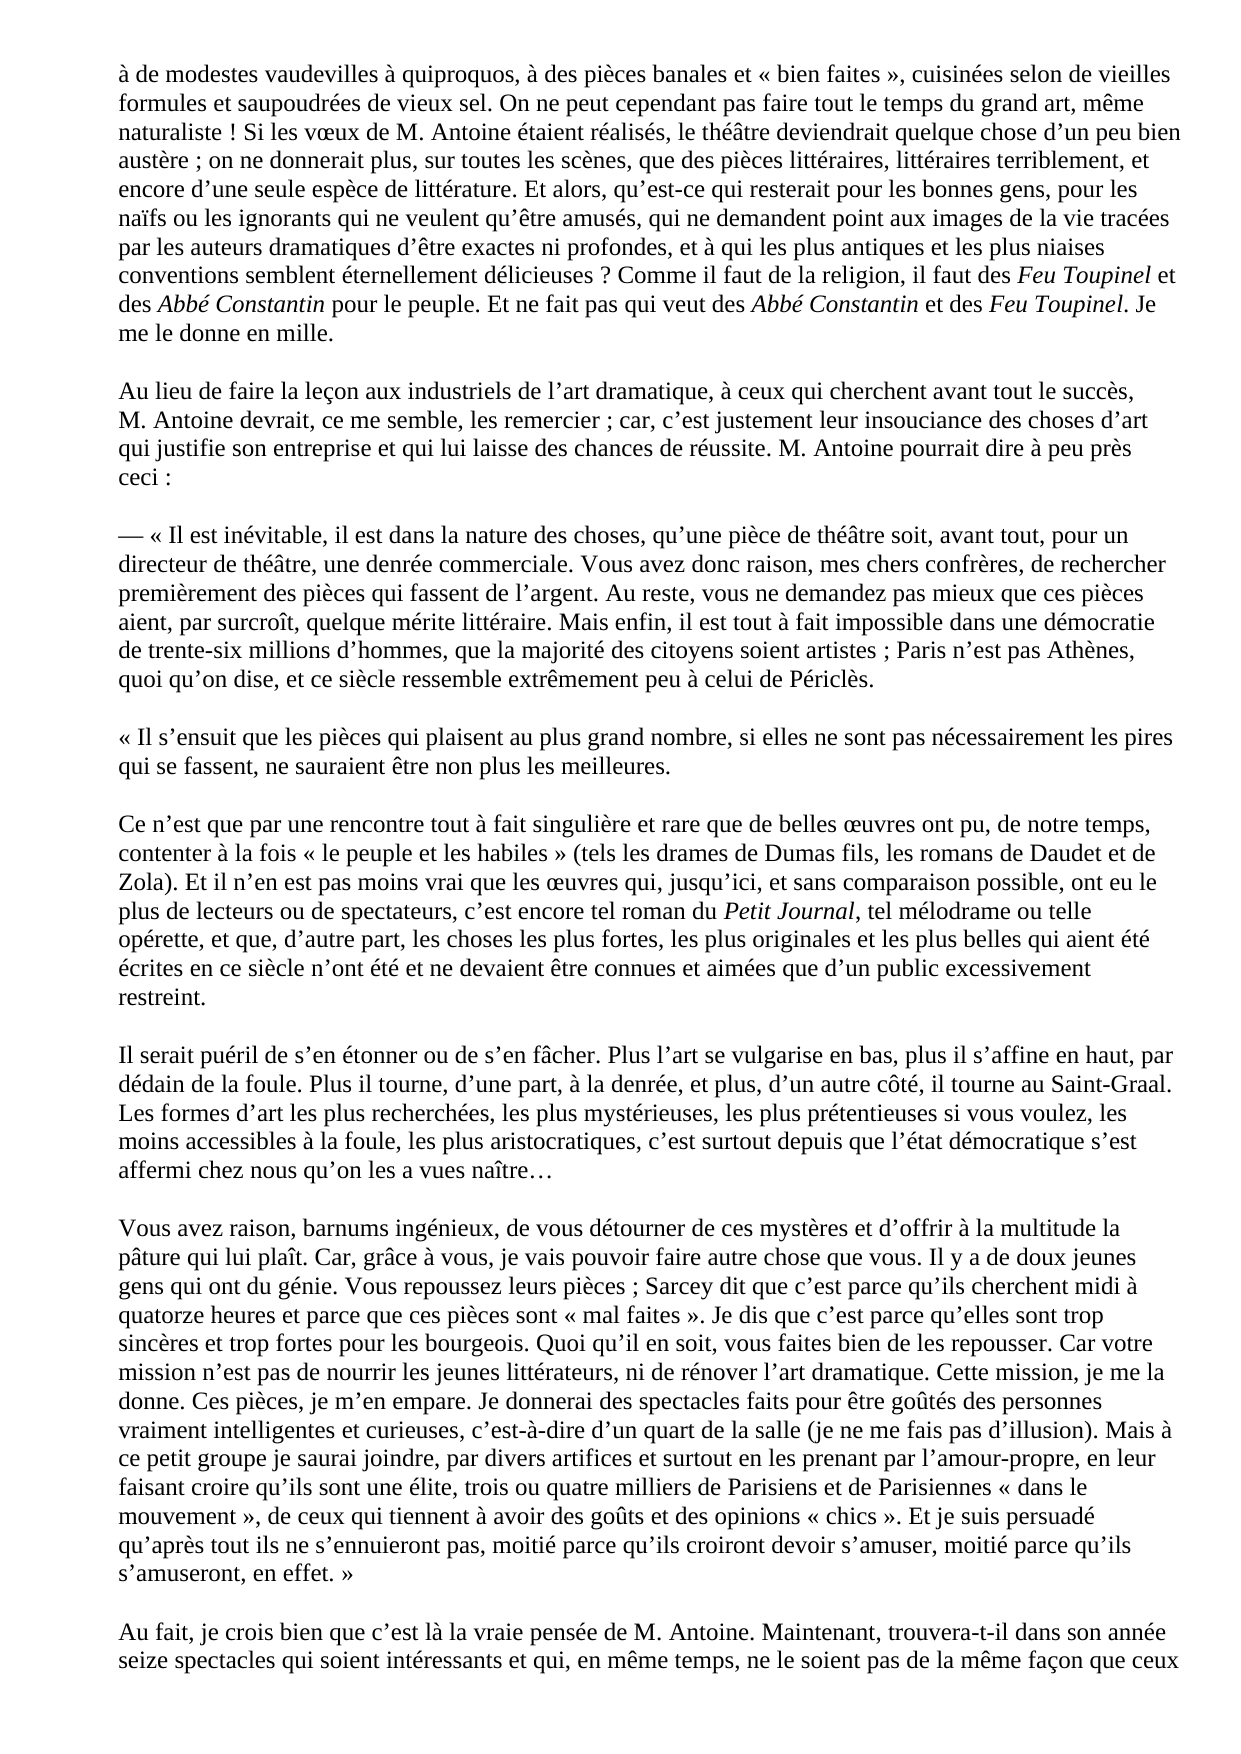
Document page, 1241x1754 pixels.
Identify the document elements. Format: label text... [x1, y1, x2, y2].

text — « Il est inévitable, il est dans la nature des choses, qu’une pièce de théâtre soit, avant tout, pour un directeur de théâtre, une denrée commerciale. Vous avez donc raison, mes chers confrères, de rechercher premièrement des pièces qui fassent de l’argent. Au reste, vous ne demandez pas mieux que ces pièces aient, par surcroît, quelque mérite littéraire. Mais enfin, il est tout à fait impossible dans une démocratie de trente-six millions d’hommes, que la majorité des citoyens soient artistes ; Paris n’est pas Athènes, quoi qu’on dise, et ce siècle ressemble extrêmement peu à celui de Périclès. [118, 521, 1181, 693]
text Vous avez raison, barnums ingénieux, de vous détourner de ces mystères et d’offrir à la multitude la pâture qui lui plaît. Car, grâce à vous, je vais pouvoir faire autre chose que vous. Il y a de doux jeunes gens qui ont du génie. Vous repoussez leurs pièces ; Sarcey dit que c’est parce qu’ils cherchent midi à quatorze heures et parce que ces pièces sont « mal faites ». Je dis que c’est parce qu’elles sont trop sincères et trop fortes pour les bourgeois. Quoi qu’il en soit, vous faites bien de les repousser. Car votre mission n’est pas de nourrir les jeunes littérateurs, ni de rénover l’art dramatique. Cette mission, je me la donne. Ces pièces, je m’en empare. Je donnerai des spectacles faits pour être goûtés des personnes vraiment intelligentes et curieuses, c’est-à-dire d’un quart de la salle (je ne me fais pas d’illusion). Mais à ce petit groupe je saurai joindre, par divers artifices et surtout en les prenant par l’amour-propre, en leur faisant croire qu’ils sont une élite, trois ou quatre milliers de Parisiens et de Parisiennes « dans le mouvement », de ceux qui tiennent à avoir des goûts et des opinions « chics ». Et je suis persuadé qu’après tout ils ne s’ennuieront pas, moitié parce qu’ils croiront devoir s’amuser, moitié parce qu’ils s’amuseront, en effet. » [118, 1213, 1181, 1587]
text Il serait puéril de s’en étonner ou de s’en fâcher. Plus l’art se vulgarise en bas, plus il s’affine en haut, par dédain de la foule. Plus il tourne, d’une part, à la denrée, et plus, d’un autre côté, il tourne au Saint-Graal. Les formes d’art les plus recherchées, les plus mystérieuses, les plus prétentieuses si vous voulez, les moins accessibles à la foule, les plus aristocratiques, c’est surtout depuis que l’état démocratique s’est affermi chez nous qu’on les a vues naître… [118, 1040, 1181, 1184]
text « Il s’ensuit que les pièces qui plaisent au plus grand nombre, si elles ne sont pas nécessairement les pires qui se fassent, ne sauraient être non plus les meilleures. [118, 722, 1181, 780]
text Au lieu de faire la leçon aux industriels de l’art dramatique, à ceux qui cherchent avant tout le succès, M. Antoine devrait, ce me semble, les remercier ; car, c’est justement leur insouciance des choses d’art qui justifie son entreprise et qui lui laisse des chances de réussite. M. Antoine pourrait dire à peu près ceci : [118, 376, 1181, 491]
text Au fait, je crois bien que c’est là la vraie pensée de M. Antoine. Maintenant, trouvera-t-il dans son année seize spectacles qui soient intéressants et qui, en même temps, ne le soient pas de la même façon que ceux [118, 1617, 1181, 1674]
text à de modestes vaudevilles à quiproquos, à des pièces banales et « bien faites », cuisinées selon de vieilles formules et saupoudrées de vieux sel. On ne peut cependant pas faire tout le temps du grand art, même naturaliste ! Si les vœux de M. Antoine étaient réalisés, le théâtre deviendrait quelque chose d’un peu bien austère ; on ne donnerait plus, sur toutes les scènes, que des pièces littéraires, littéraires terriblement, et encore d’une seule espèce de littérature. Et alors, qu’est-ce qui resterait pour les bonnes gens, pour les naïfs ou les ignorants qui ne veulent qu’être amusés, qui ne demandent point aux images de la vie tracées par les auteurs dramatiques d’être exactes ni profondes, et à qui les plus antiques et les plus niaises conventions semblent éternellement délicieuses ? Comme il faut de la religion, il faut des Feu Toupinel et des Abbé Constantin pour le peuple. Et ne fait pas qui veut des Abbé Constantin et des Feu Toupinel. Je me le donne en mille. [118, 59, 1181, 347]
text Ce n’est que par une rencontre tout à fait singulière et rare que de belles œuvres ont pu, de notre temps, contenter à la fois « le peuple et les habiles » (tels les drames de Dumas fils, les romans de Daudet et de Zola). Et il n’en est pas moins vrai que les œuvres qui, jusqu’ici, et sans comparaison possible, ont eu le plus de lecteurs ou de spectateurs, c’est encore tel roman du Petit Journal, tel mélodrame ou telle opérette, et que, d’autre part, les choses les plus fortes, les plus originales et les plus belles qui aient été écrites en ce siècle n’ont été et ne devaient être connues et aimées que d’un public excessivement restreint. [118, 809, 1181, 1011]
